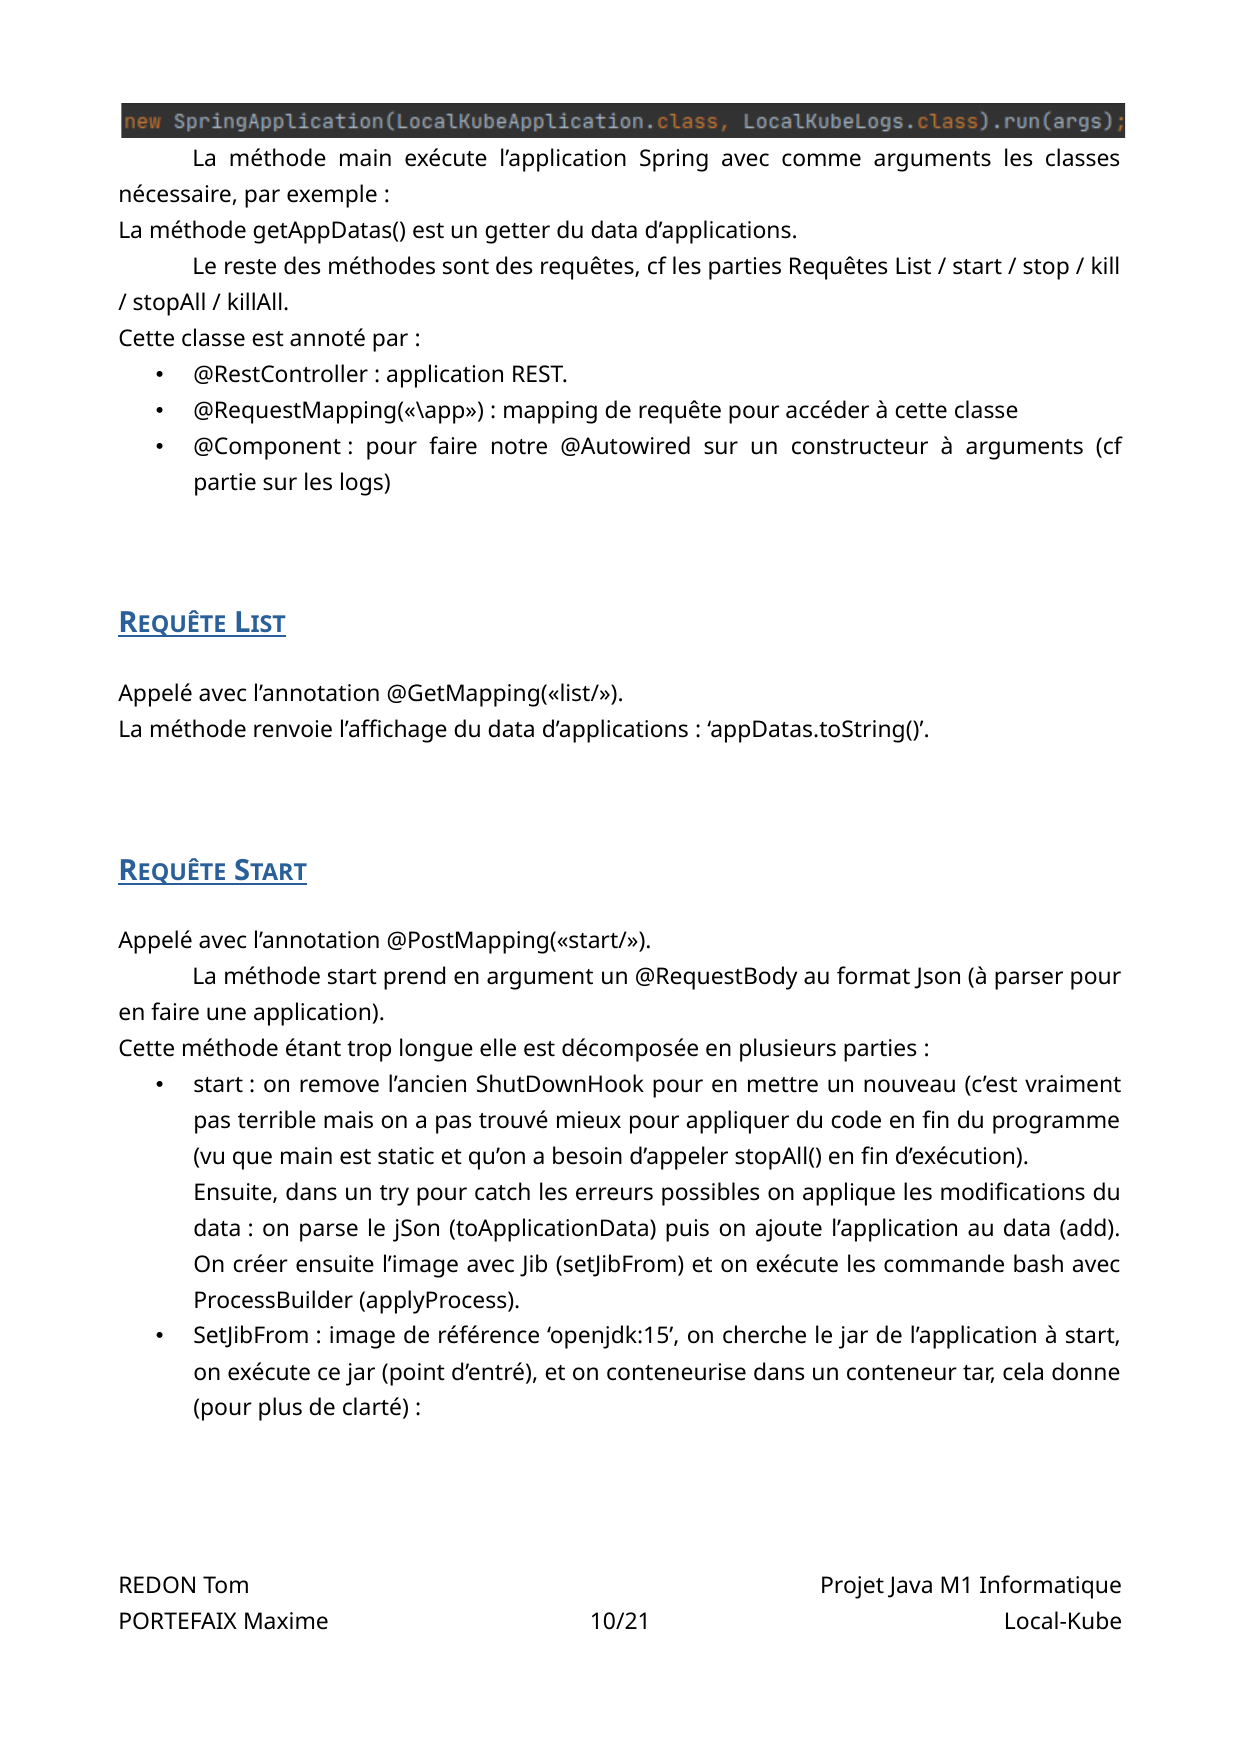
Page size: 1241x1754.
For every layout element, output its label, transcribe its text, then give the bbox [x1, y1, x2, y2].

text Appelé avec l’annotation @PostMapping(«start/»). [118, 924, 1122, 955]
list @Component : pour faire notre @Autowired sur un constructeur à arguments (cf partie sur les logs) [156, 429, 1122, 497]
list start : on remove l’ancien ShutDownHook pour en mettre un nouveau (c’est vraiment pas terrible mais on a pas trouvé mieux pour appliquer du code en fin du programme (vu que main est static et qu’on a besoin d’appeler stopAll() en fin d’exécution). [156, 1068, 1122, 1171]
list @RequestMapping(«\app») : mapping de requête pour accéder à cette classe [156, 394, 1122, 425]
text Cette méthode étant trop longue elle est décomposée en plusieurs parties : [118, 1032, 1122, 1063]
subtitle Requête List [118, 602, 1122, 641]
picture [121, 103, 1126, 138]
text La méthode renvoie l’affichage du data d’applications : ‘appDatas.toString()’. [118, 713, 1122, 744]
list SetJibFrom : image de référence ‘openjdk:15’, on cherche le jar de l’application à start, on exécute ce jar (point d’entré), et on conteneurise dans un conteneur tar, cela donne (pour plus de clarté) : [156, 1319, 1122, 1423]
text Cette classe est annoté par : [118, 322, 1122, 353]
subtitle Requête Start [118, 849, 1122, 889]
list Ensuite, dans un try pour catch les erreurs possibles on applique les modifications du data : on parse le jSon (toApplicationData) puis on ajoute l’application au data (add). On créer ensuite l’image avec Jib (setJibFrom) et on exécute les commande bash avec ProcessBuilder (applyProcess). [156, 1176, 1122, 1315]
list @RestController : application REST. [156, 358, 1122, 389]
text Le reste des méthodes sont des requêtes, cf les parties Requêtes List / start / stop / kill / stopAll / killAll. [118, 250, 1122, 317]
text La méthode start prend en argument un @RequestBody au format Json (à parser pour en faire une application). [118, 960, 1122, 1027]
text Appelé avec l’annotation @GetMapping(«list/»). [118, 677, 1122, 708]
text La méthode getAppDatas() est un getter du data d’applications. [118, 214, 1122, 245]
text La méthode main exécute l’application Spring avec comme arguments les classes nécessaire, par exemple : [118, 118, 1122, 209]
